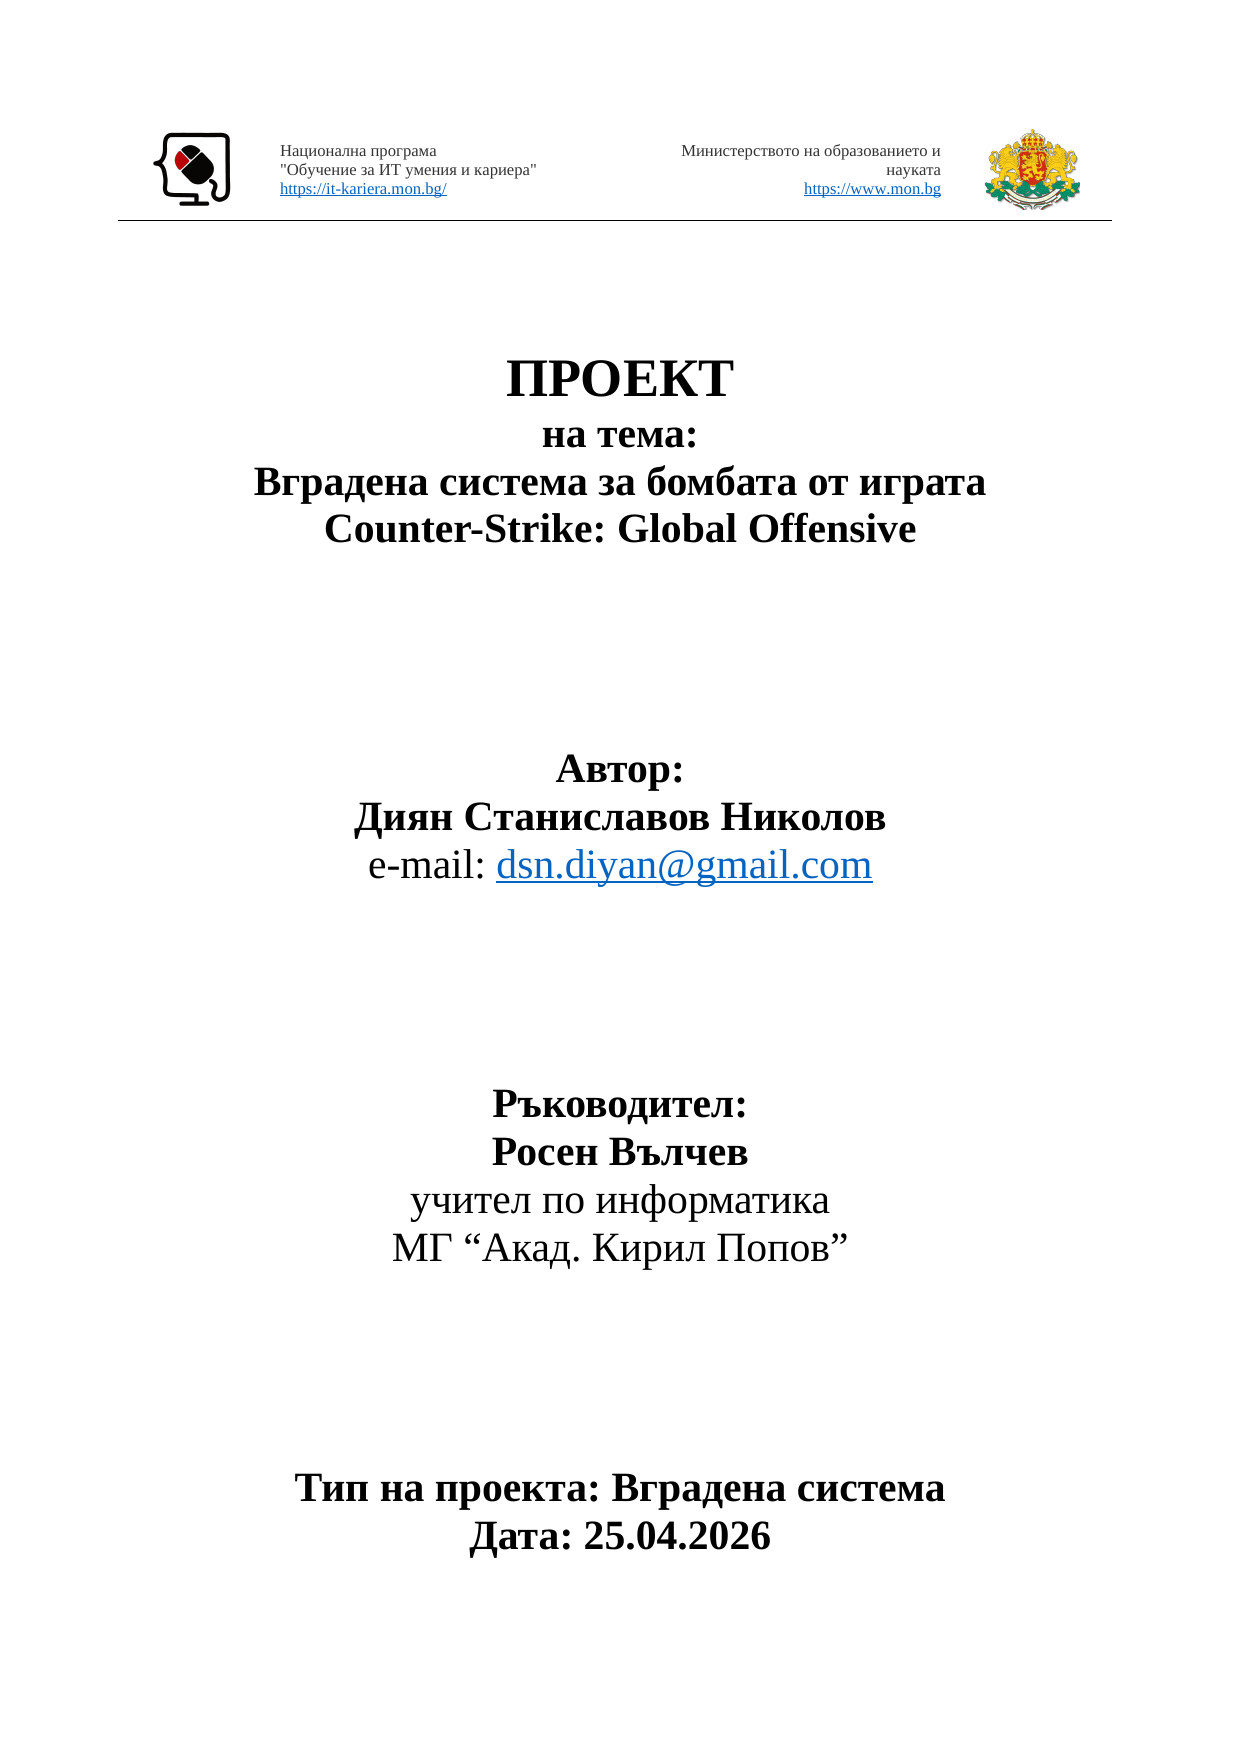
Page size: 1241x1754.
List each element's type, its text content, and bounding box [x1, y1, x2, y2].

text Ръководител: [118, 1079, 1122, 1127]
text МГ “Акад. Кирил Попов” [118, 1223, 1122, 1271]
text Автор: [118, 743, 1122, 791]
text e-mail: dsn.diyan@gmail.com [118, 839, 1122, 887]
table_header [118, 118, 268, 220]
text учител по информатика [118, 1175, 1122, 1223]
text Вградена система за бомбата от играта [118, 456, 1122, 504]
text Counter-Strike: Global Offensive [118, 504, 1122, 552]
text Тип на проекта: Вградена система [118, 1462, 1122, 1510]
picture [148, 124, 238, 214]
text Росен Вълчев [118, 1127, 1122, 1175]
table_header Министерството на образованието и науката https://www.mon.bg [615, 118, 952, 220]
text Дата: 25.04.2026 [118, 1510, 1122, 1558]
text на тема: [118, 408, 1122, 456]
text Диян Станиславов Николов [118, 791, 1122, 839]
table_header [952, 118, 1112, 220]
picture [984, 128, 1080, 210]
table_header Национална програма "Обучение за ИТ умения и кариера" https://it-kariera.mon.bg/ [269, 118, 615, 220]
text ПРОЕКТ [118, 346, 1122, 408]
